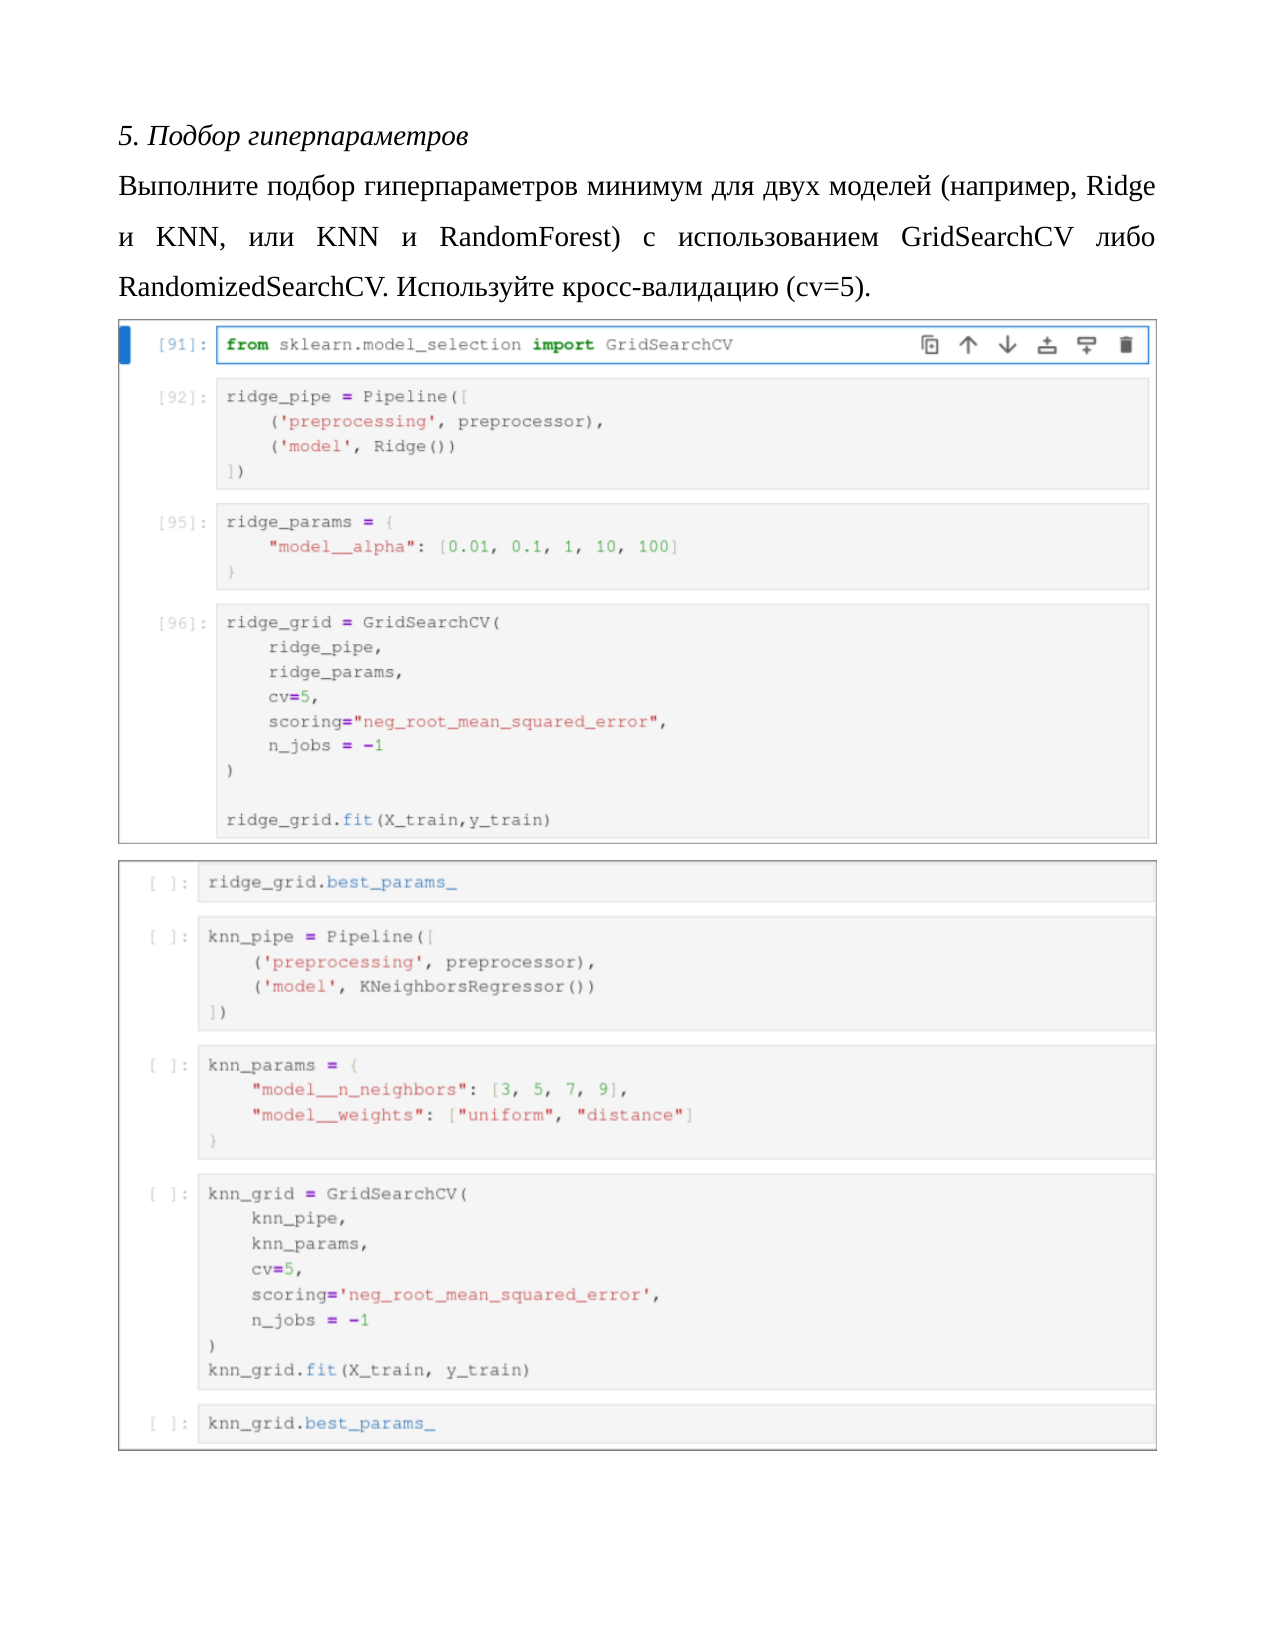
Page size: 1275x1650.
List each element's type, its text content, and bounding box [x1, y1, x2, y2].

picture [118, 319, 1157, 844]
list 5. Подбор гиперпараметров [118, 118, 1157, 152]
text Выполните подбор гиперпараметров минимум для двух моделей (например, Ridge и KNN, или KNN и RandomForest) с использованием GridSearchCV либо RandomizedSearchCV. Используйте кросс-валидацию (cv=5). [118, 168, 1157, 303]
picture [118, 860, 1157, 1451]
